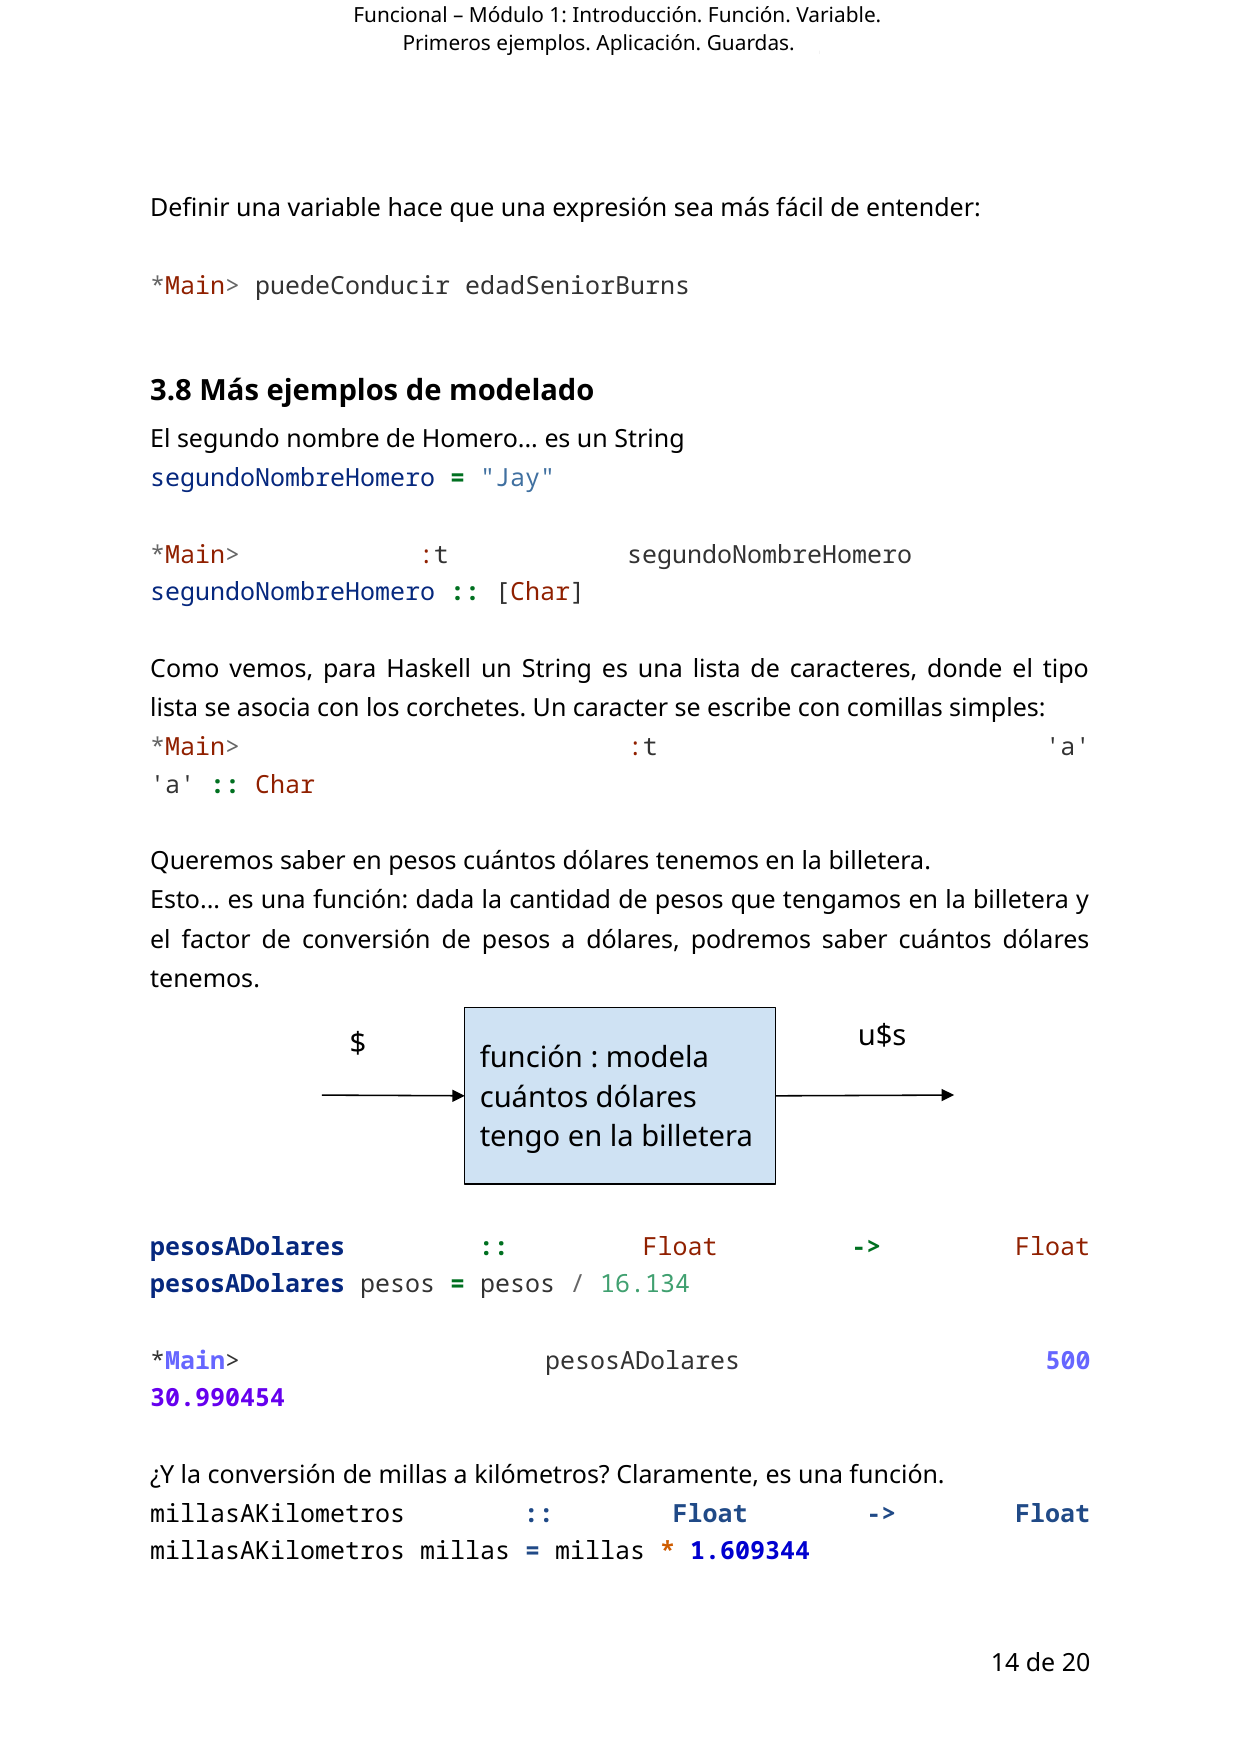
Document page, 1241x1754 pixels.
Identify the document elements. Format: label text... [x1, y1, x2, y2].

text ¿Y la conversión de millas a kilómetros? Claramente, es una función. [150, 1456, 1090, 1490]
subtitle 3.8 Más ejemplos de modelado [150, 369, 1090, 409]
text millasAKilometros :: Float -> Float millasAKilometros millas = millas * 1.609344 [150, 1495, 1090, 1567]
text *Main> :t 'a' 'a' :: Char [150, 729, 1090, 800]
text segundoNombreHomero = "Jay" [150, 460, 1090, 494]
text *Main> pesosADolares 500 30.990454 [150, 1342, 1090, 1414]
text *Main> :t segundoNombreHomero segundoNombreHomero :: [Char] [150, 537, 1090, 608]
text *Main> puedeConducir edadSeniorBurns [150, 267, 1090, 302]
text pesosADolares :: Float -> Float pesosADolares pesos = pesos / 16.134 [150, 1228, 1090, 1300]
text El segundo nombre de Homero... es un String [150, 421, 1090, 455]
text Como vemos, para Haskell un String es una lista de caracteres, donde el tipo lista se asocia con los corchetes. Un caracter se escribe con comillas simples: [150, 651, 1090, 724]
text Queremos saber en pesos cuántos dólares tenemos en la billetera. [150, 843, 1090, 877]
text Esto... es una función: dada la cantidad de pesos que tengamos en la billetera y el factor de conversión de pesos a dólares, podremos saber cuántos dólares tenemos. [150, 882, 1090, 994]
text Definir una variable hace que una expresión sea más fácil de entender: [150, 189, 1090, 223]
